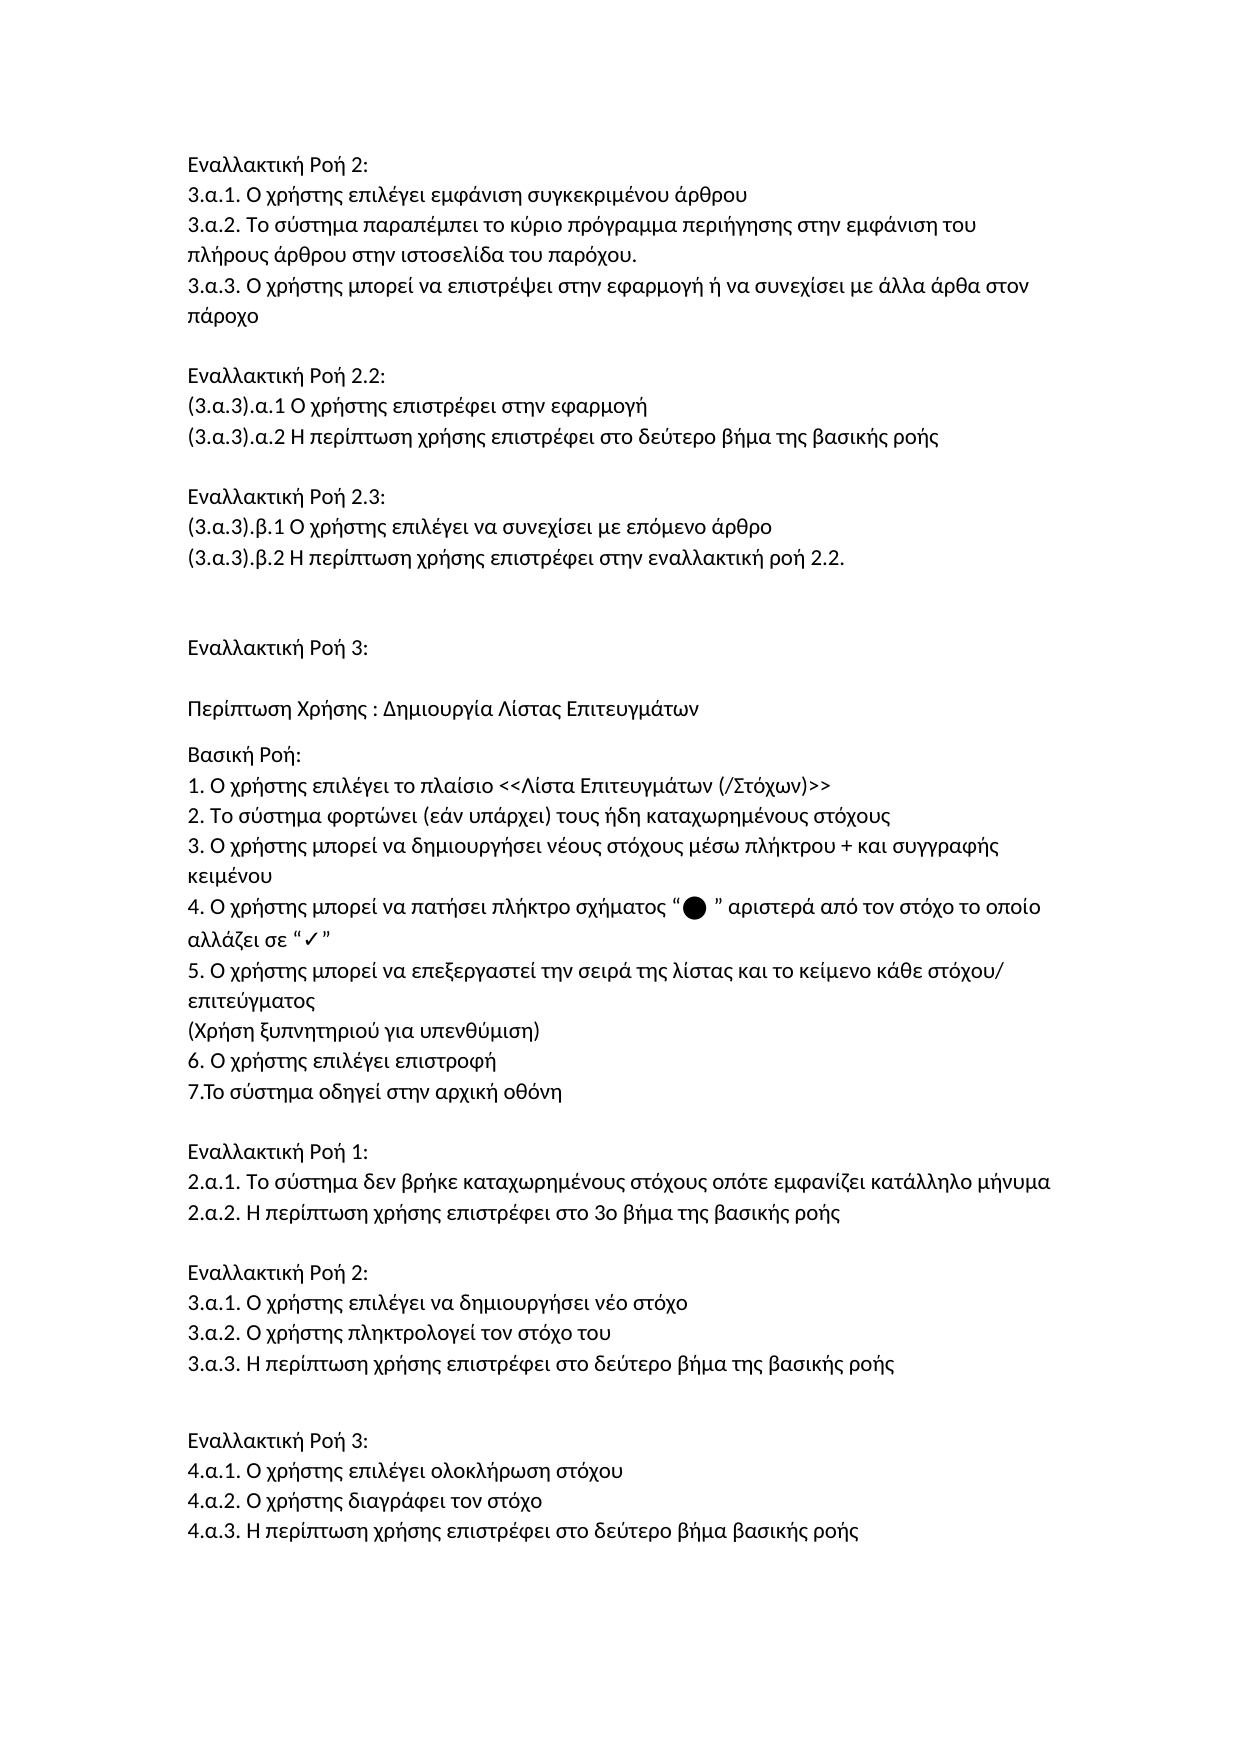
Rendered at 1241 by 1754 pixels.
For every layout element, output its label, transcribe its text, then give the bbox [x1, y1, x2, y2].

text Βασική Ροή: 1. Ο χρήστης επιλέγει το πλαίσιο <<Λίστα Επιτευγμάτων (/Στόχων)>> 2. Το σύστημα φορτώνει (εάν υπάρχει) τους ήδη καταχωρημένους στόχους 3. Ο χρήστης μπορεί να δημιουργήσει νέους στόχους μέσω πλήκτρου + και συγγραφής κειμένου 4. Ο χρήστης μπορεί να πατήσει πλήκτρο σχήματος “◯ ” αριστερά από τον στόχο το οποίο αλλάζει σε “✓” 5. Ο χρήστης μπορεί να επεξεργαστεί την σειρά της λίστας και το κείμενο κάθε στόχου/ επιτεύγματος (Χρήση ξυπνητηριού για υπενθύμιση) 6. O χρήστης επιλέγει επιστροφή 7.Το σύστημα οδηγεί στην αρχική οθόνη Εναλλακτική Ροή 1: 2.α.1. Το σύστημα δεν βρήκε καταχωρημένους στόχους οπότε εμφανίζει κατάλληλο μήνυμα 2.α.2. Η περίπτωση χρήσης επιστρέφει στο 3ο βήμα της βασικής ροής Εναλλακτική Ροή 2: 3.α.1. Ο χρήστης επιλέγει να δημιουργήσει νέο στόχο 3.α.2. Ο χρήστης πληκτρολογεί τον στόχο του 3.α.3. Η περίπτωση χρήσης επιστρέφει στο δεύτερο βήμα της βασικής ροής [187, 741, 1053, 1407]
text Εναλλακτική Ροή 2: 3.α.1. Ο χρήστης επιλέγει εμφάνιση συγκεκριμένου άρθρου 3.α.2. Το σύστημα παραπέμπει το κύριο πρόγραμμα περιήγησης στην εμφάνιση του πλήρους άρθρου στην ιστοσελίδα του παρόχου. 3.α.3. Ο χρήστης μπορεί να επιστρέψει στην εφαρμογή ή να συνεχίσει με άλλα άρθα στον πάροχο Εναλλακτική Ροή 2.2: (3.α.3).α.1 Ο χρήστης επιστρέφει στην εφαρμογή (3.α.3).α.2 Η περίπτωση χρήσης επιστρέφει στο δεύτερο βήμα της βασικής ροής Εναλλακτική Ροή 2.3: (3.α.3).β.1 Ο χρήστης επιλέγει να συνεχίσει με επόμενο άρθρο (3.α.3).β.2 Η περίπτωση χρήσης επιστρέφει στην εναλλακτική ροή 2.2. Εναλλακτική Ροή 3: Περίπτωση Χρήσης : Δημιουργία Λίστας Επιτευγμάτων [187, 150, 1053, 722]
text Εναλλακτική Ροή 3: 4.α.1. Ο χρήστης επιλέγει ολοκλήρωση στόχου 4.α.2. Ο χρήστης διαγράφει τον στόχο 4.α.3. Η περίπτωση χρήσης επιστρέφει στο δεύτερο βήμα βασικής ροής [187, 1426, 1053, 1575]
